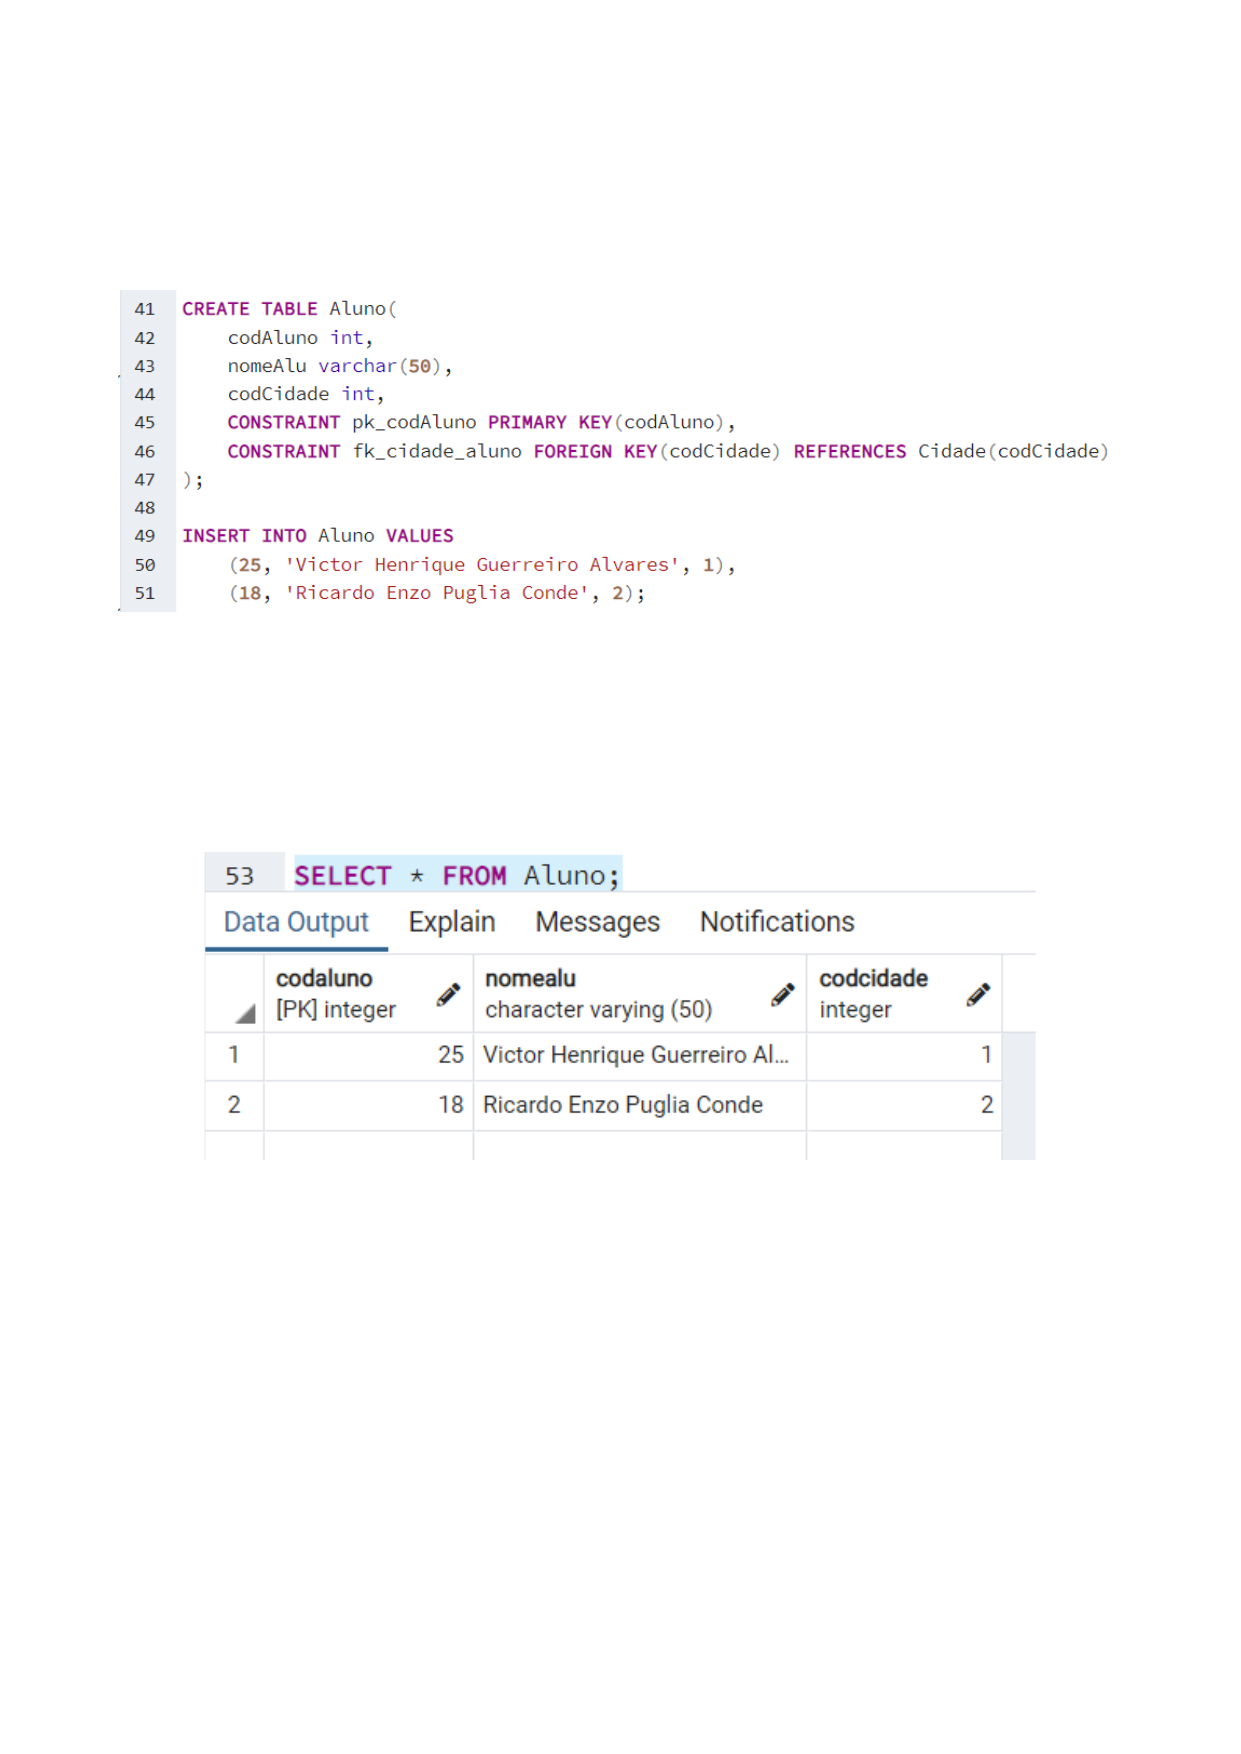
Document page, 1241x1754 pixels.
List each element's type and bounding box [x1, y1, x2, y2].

picture [118, 290, 1123, 612]
picture [204, 852, 1036, 1160]
